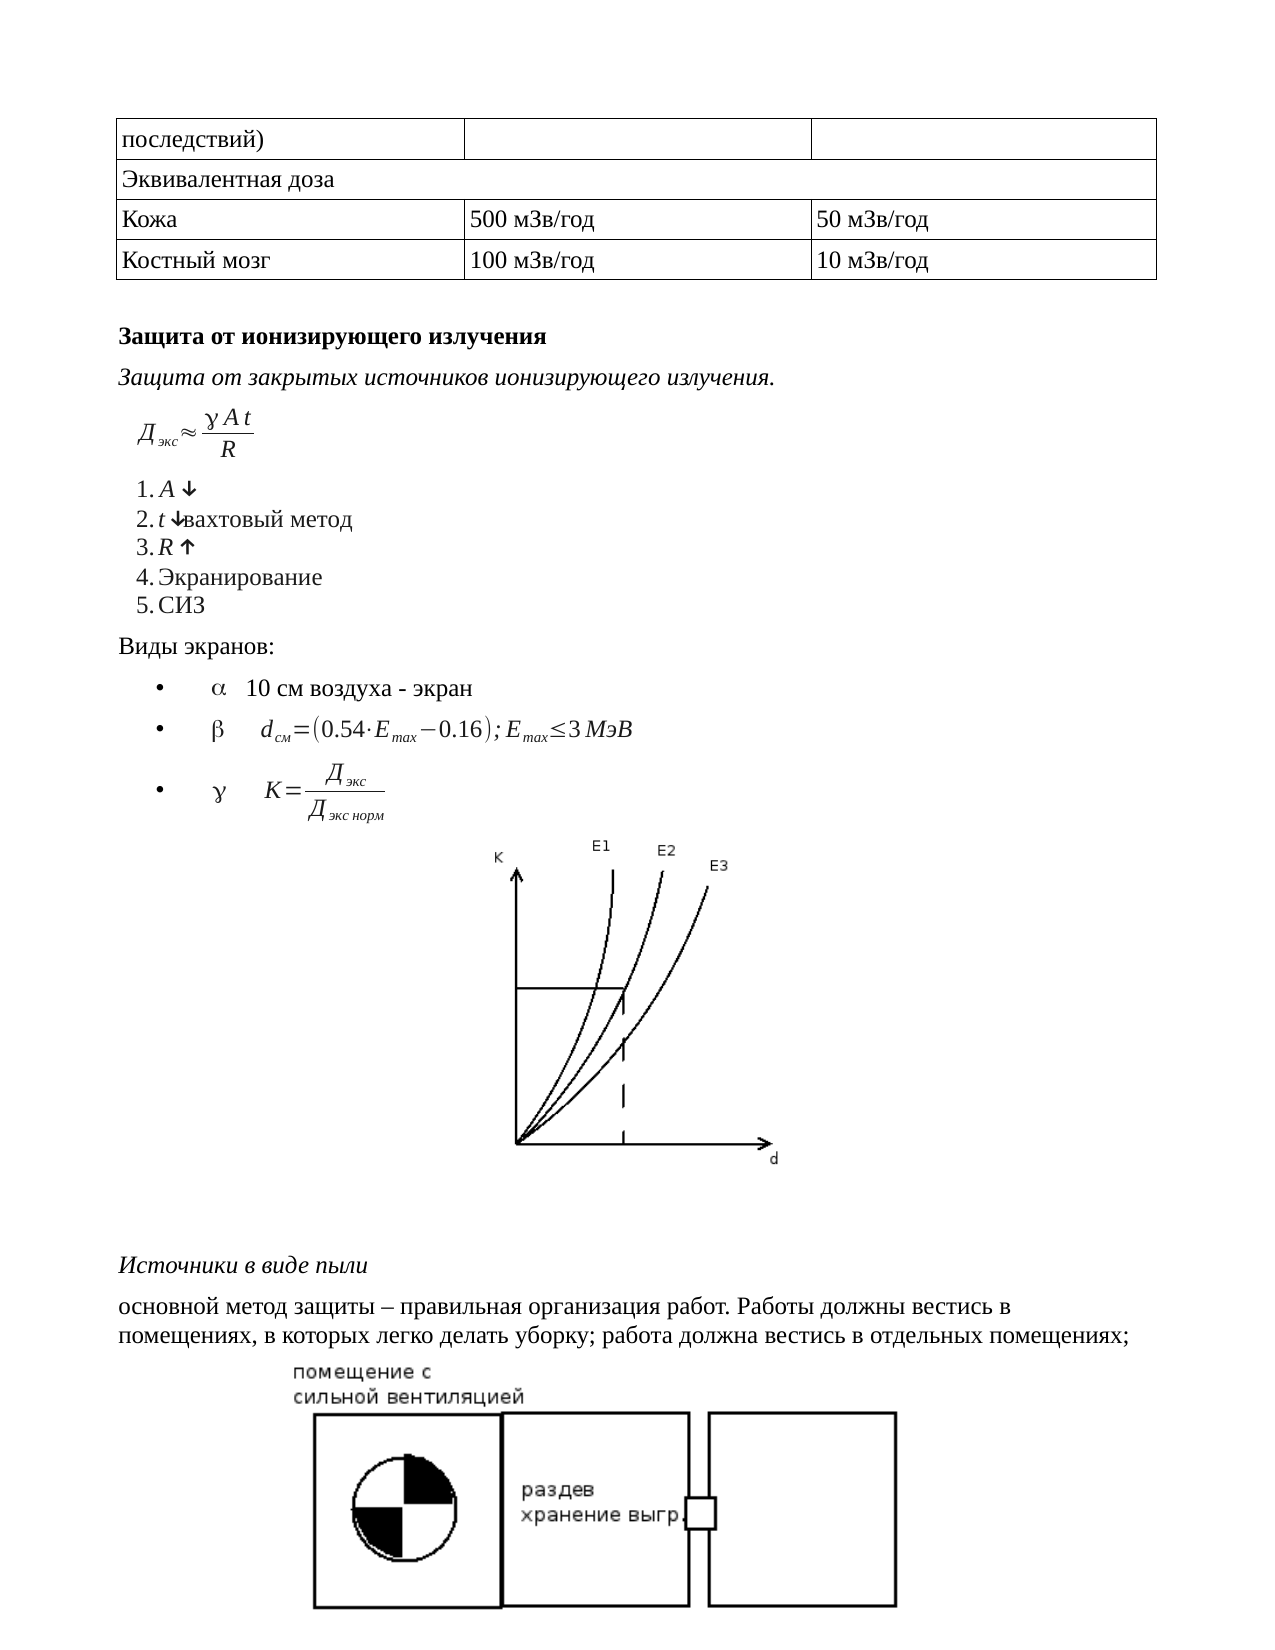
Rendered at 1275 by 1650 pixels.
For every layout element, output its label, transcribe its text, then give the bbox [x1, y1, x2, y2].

picture [293, 1361, 899, 1611]
text Защита от ионизирующего излучения [118, 321, 1157, 349]
table_cell 100 мЗв/год [465, 240, 811, 279]
table_cell [465, 119, 811, 158]
list 10 см воздуха - экран [156, 673, 1157, 701]
table_cell 50 мЗв/год [812, 200, 1156, 239]
table_cell последствий) [117, 119, 464, 158]
table_cell Эквивалентная доза [117, 160, 1156, 199]
text Источники в виде пыли [118, 1250, 1157, 1278]
text основной метод защиты – правильная организация работ. Работы должны вестись в помещениях, в которых легко делать уборку; работа должна вестись в отдельных помещениях; [118, 1291, 1157, 1348]
picture [494, 837, 781, 1170]
table_cell 10 мЗв/год [812, 240, 1156, 279]
text Виды экранов: [118, 631, 1157, 660]
table_cell [812, 119, 1156, 158]
table_cell 500 мЗв/год [465, 200, 811, 239]
table_cell Костный мозг [117, 240, 464, 279]
table_cell Кожа [117, 200, 464, 239]
text Защита от закрытых источников ионизирующего излучения. [118, 362, 1157, 391]
